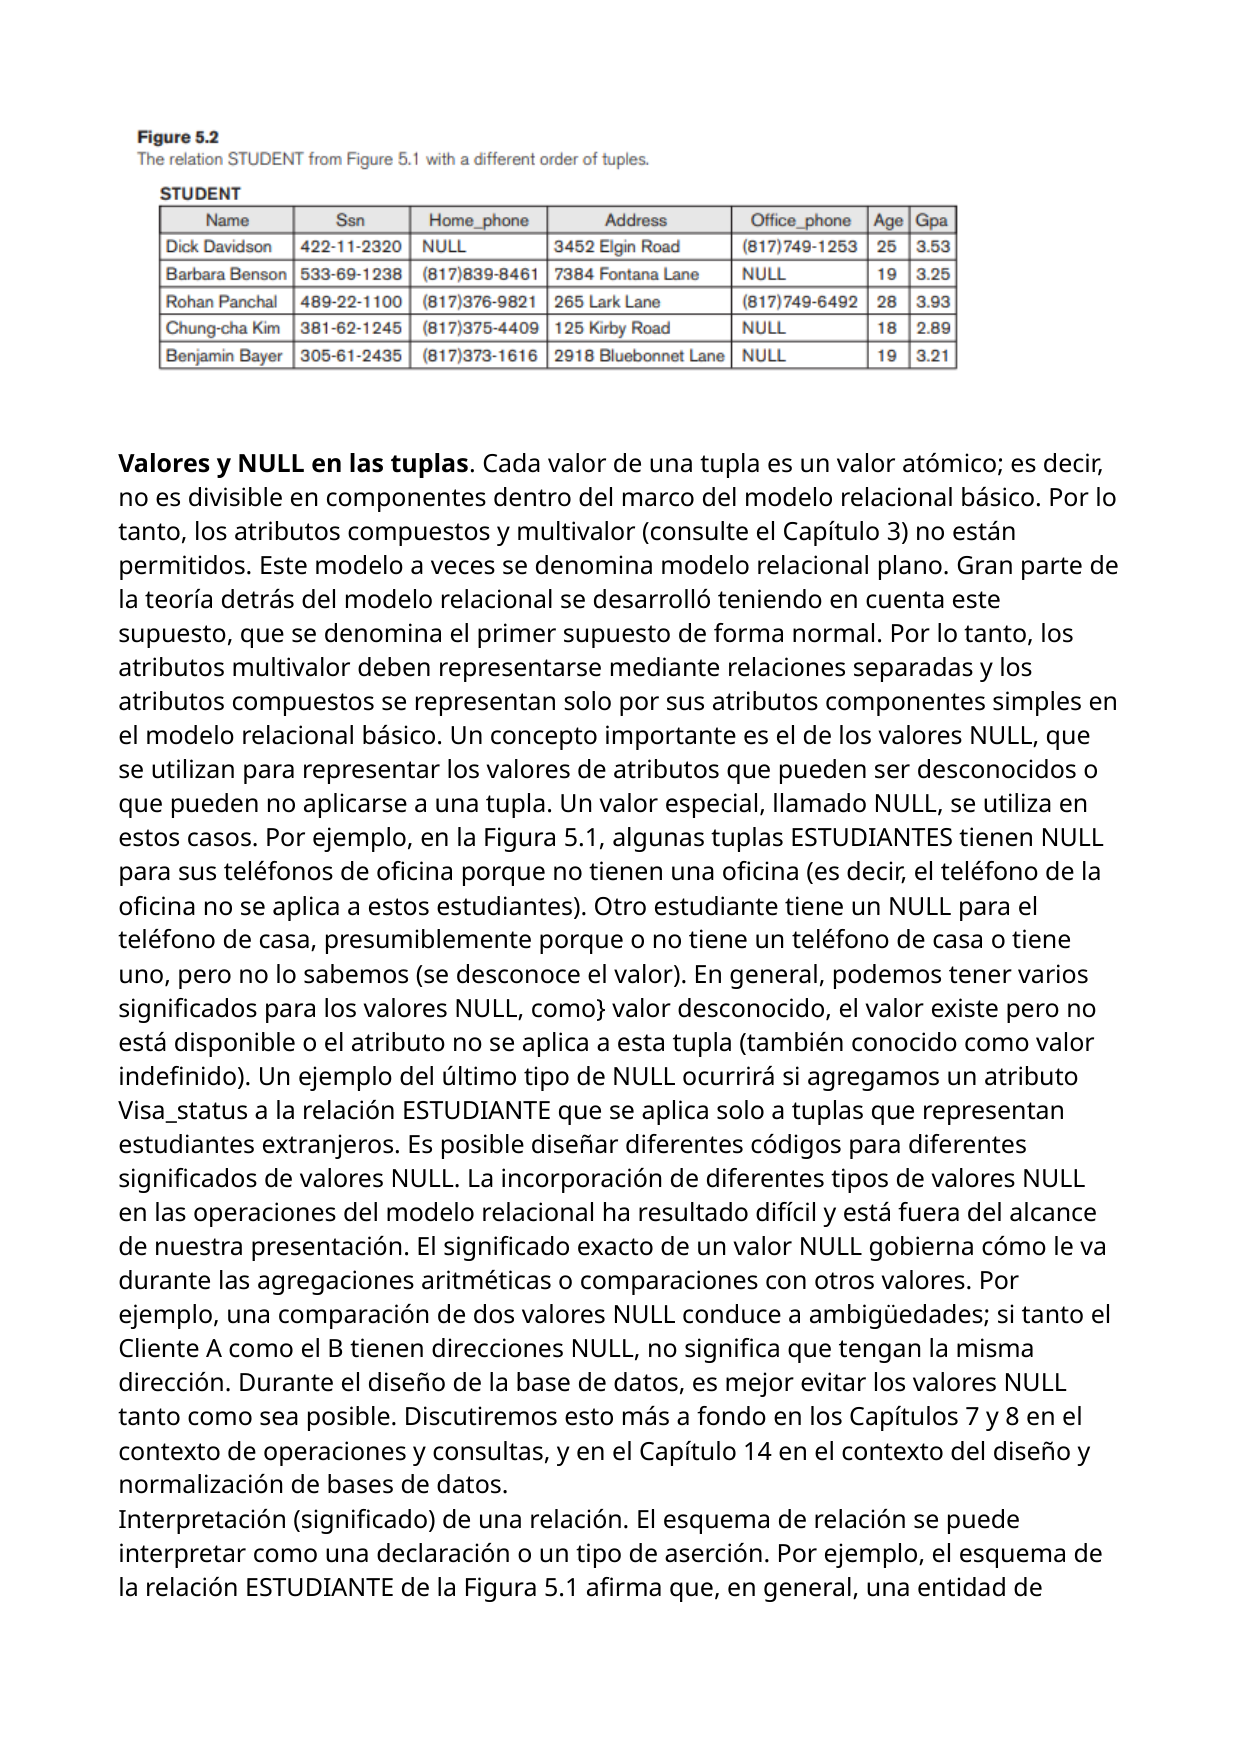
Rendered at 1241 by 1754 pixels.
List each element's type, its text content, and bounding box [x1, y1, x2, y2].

text Valores y NULL en las tuplas. Cada valor de una tupla es un valor atómico; es decir, no es divisible en componentes dentro del marco del modelo relacional básico. Por lo tanto, los atributos compuestos y multivalor (consulte el Capítulo 3) no están permitidos. Este modelo a veces se denomina modelo relacional plano. Gran parte de la teoría detrás del modelo relacional se desarrolló teniendo en cuenta este supuesto, que se denomina el primer supuesto de forma normal. Por lo tanto, los atributos multivalor deben representarse mediante relaciones separadas y los atributos compuestos se representan solo por sus atributos componentes simples en el modelo relacional básico. Un concepto importante es el de los valores NULL, que se utilizan para representar los valores de atributos que pueden ser desconocidos o que pueden no aplicarse a una tupla. Un valor especial, llamado NULL, se utiliza en estos casos. Por ejemplo, en la Figura 5.1, algunas tuplas ESTUDIANTES tienen NULL para sus teléfonos de oficina porque no tienen una oficina (es decir, el teléfono de la oficina no se aplica a estos estudiantes). Otro estudiante tiene un NULL para el teléfono de casa, presumiblemente porque o no tiene un teléfono de casa o tiene uno, pero no lo sabemos (se desconoce el valor). En general, podemos tener varios significados para los valores NULL, como} valor desconocido, el valor existe pero no está disponible o el atributo no se aplica a esta tupla (también conocido como valor indefinido). Un ejemplo del último tipo de NULL ocurrirá si agregamos un atributo Visa_status a la relación ESTUDIANTE que se aplica solo a tuplas que representan estudiantes extranjeros. Es posible diseñar diferentes códigos para diferentes significados de valores NULL. La incorporación de diferentes tipos de valores NULL en las operaciones del modelo relacional ha resultado difícil y está fuera del alcance de nuestra presentación. El significado exacto de un valor NULL gobierna cómo le va durante las agregaciones aritméticas o comparaciones con otros valores. Por ejemplo, una comparación de dos valores NULL conduce a ambigüedades; si tanto el Cliente A como el B tienen direcciones NULL, no significa que tengan la misma dirección. Durante el diseño de la base de datos, es mejor evitar los valores NULL tanto como sea posible. Discutiremos esto más a fondo en los Capítulos 7 y 8 en el contexto de operaciones y consultas, y en el Capítulo 14 en el contexto del diseño y normalización de bases de datos. [118, 445, 1122, 1501]
text Interpretación (significado) de una relación. El esquema de relación se puede interpretar como una declaración o un tipo de aserción. Por ejemplo, el esquema de la relación ESTUDIANTE de la Figura 5.1 afirma que, en general, una entidad de [118, 1501, 1122, 1603]
